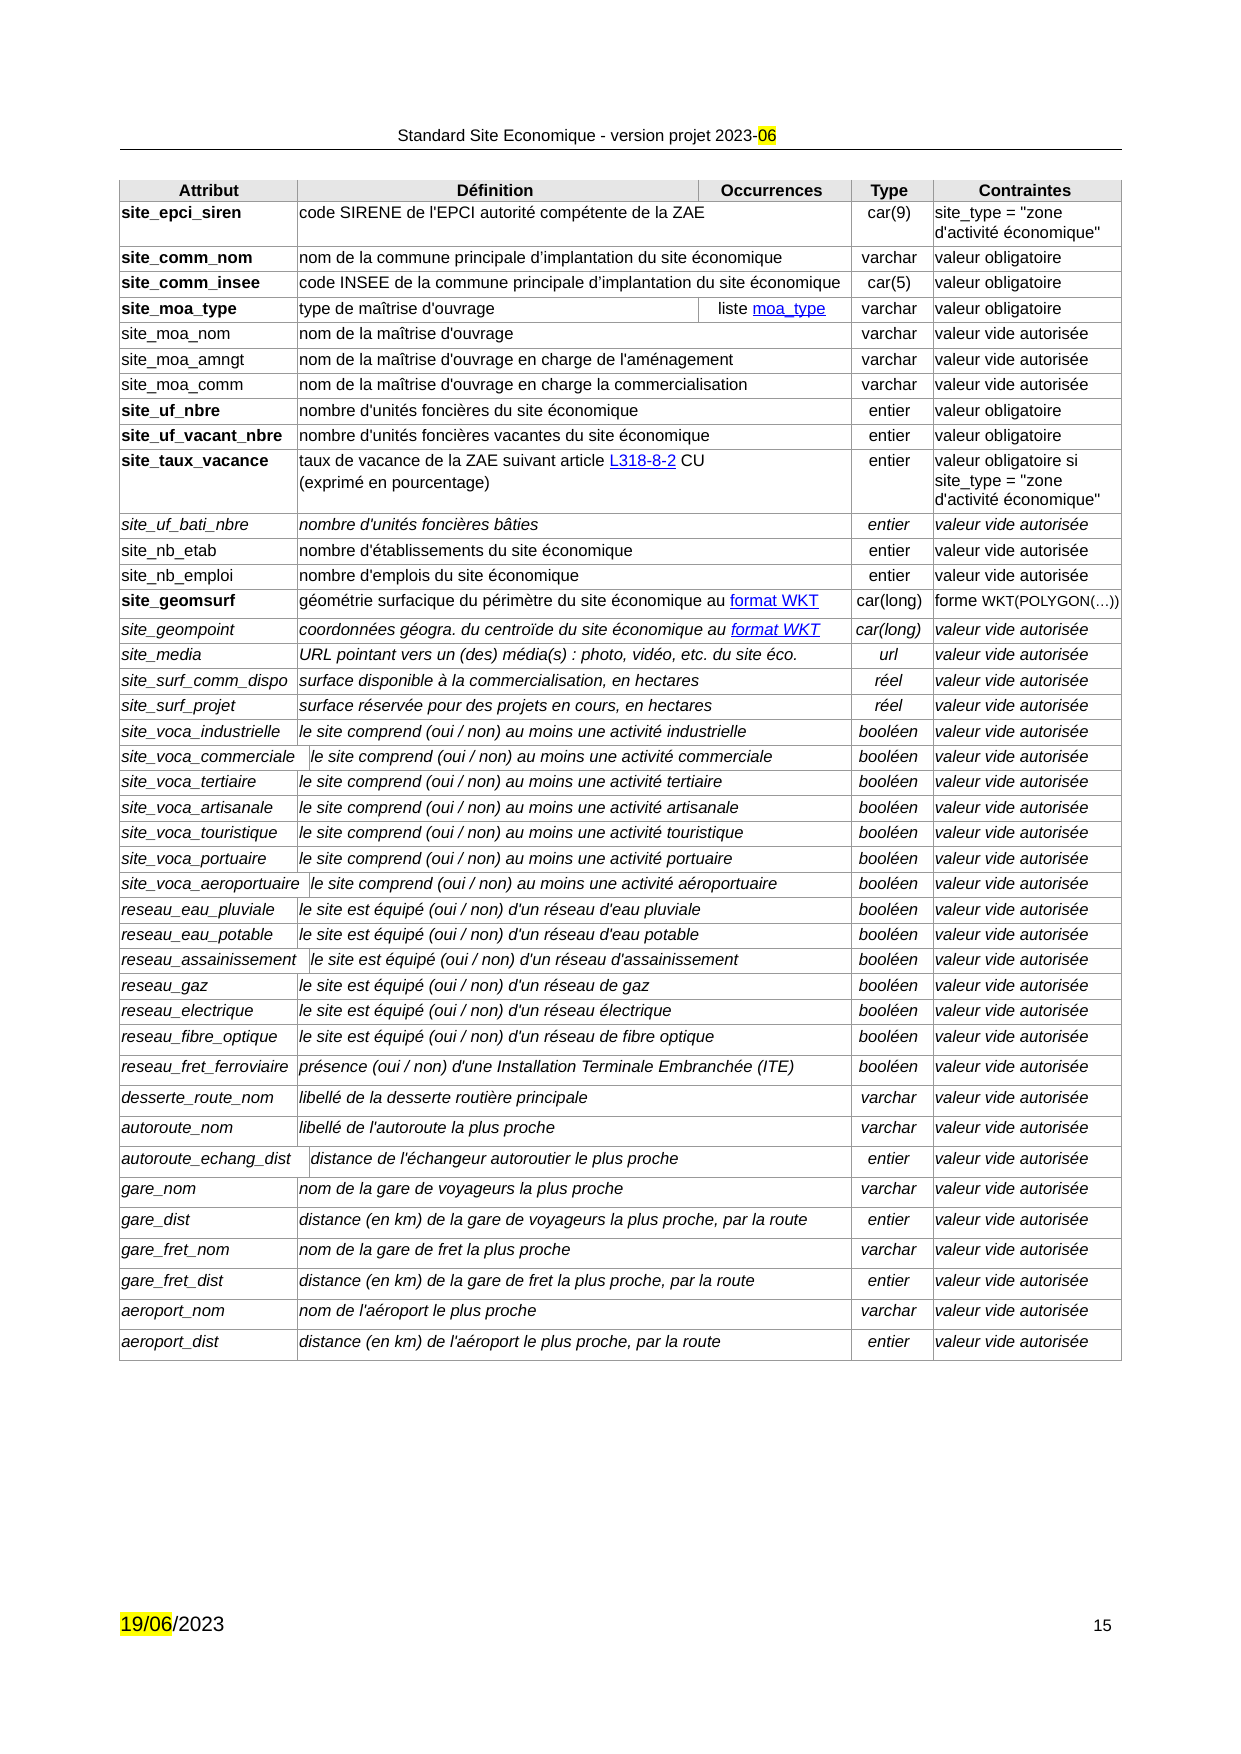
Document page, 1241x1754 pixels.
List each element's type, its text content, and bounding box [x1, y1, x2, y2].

table_cell site_comm_nom [120, 247, 297, 271]
table_cell nombre d'unités foncières du site économique [298, 399, 851, 424]
table_cell liste moa_type [699, 298, 851, 322]
table_cell distance (en km) de l'aéroport le plus proche, par la route [298, 1330, 851, 1360]
table_cell varchar [852, 349, 933, 373]
table_cell le site comprend (oui / non) au moins une activité industrielle [298, 720, 851, 744]
table_cell booléen [852, 720, 933, 744]
table_cell valeur obligatoire [934, 298, 1121, 322]
table_header Contraintes [934, 180, 1121, 201]
table_cell site_taux_vacance [120, 450, 297, 513]
table_cell entier [852, 399, 933, 424]
table_cell valeur vide autorisée [934, 1025, 1121, 1055]
table_cell entier [852, 1208, 933, 1238]
table_cell forme WKT(POLYGON(…)) [934, 590, 1121, 617]
table_cell reseau_gaz [120, 974, 297, 999]
table_cell entier [852, 514, 933, 538]
table_cell varchar [852, 1178, 933, 1207]
table_cell site_uf_nbre [120, 399, 297, 424]
table_cell valeur vide autorisée [934, 746, 1121, 770]
table_cell booléen [852, 847, 933, 872]
table_cell site_epci_siren [120, 202, 297, 246]
table_cell car(long) [852, 619, 933, 643]
table_cell site_moa_comm [120, 374, 297, 398]
table_cell le site est équipé (oui / non) d'un réseau électrique [298, 1000, 851, 1024]
table_cell desserte_route_nom [120, 1086, 297, 1116]
table_cell varchar [852, 1086, 933, 1116]
table_cell autoroute_nom [120, 1117, 297, 1146]
table_cell valeur vide autorisée [934, 1056, 1121, 1085]
table_cell libellé de l'autoroute la plus proche [298, 1117, 851, 1146]
table_cell car(long) [852, 590, 933, 617]
table_cell valeur vide autorisée [934, 796, 1121, 821]
table_cell booléen [852, 1025, 933, 1055]
table_cell valeur vide autorisée [934, 374, 1121, 398]
table_cell présence (oui / non) d'une Installation Terminale Embranchée (ITE) [298, 1056, 851, 1085]
table_cell valeur vide autorisée [934, 771, 1121, 795]
table_cell booléen [852, 1056, 933, 1085]
table_cell le site est équipé (oui / non) d'un réseau de fibre optique [298, 1025, 851, 1055]
table_cell site_voca_tertiaire [120, 771, 297, 795]
table_cell le site comprend (oui / non) au moins une activité aéroportuaire [310, 873, 851, 897]
table_cell site_voca_portuaire [120, 847, 297, 872]
table_cell varchar [852, 1117, 933, 1146]
table_cell gare_fret_nom [120, 1239, 297, 1268]
table_cell valeur vide autorisée [934, 1147, 1121, 1177]
table_cell site_surf_projet [120, 695, 297, 719]
table_cell site_comm_insee [120, 272, 297, 297]
table_cell valeur vide autorisée [934, 974, 1121, 999]
table_cell valeur obligatoire [934, 247, 1121, 271]
table_cell valeur vide autorisée [934, 323, 1121, 347]
table_cell site_moa_nom [120, 323, 297, 347]
table_cell valeur vide autorisée [934, 1086, 1121, 1116]
table_cell valeur vide autorisée [934, 1269, 1121, 1299]
table_cell nombre d'unités foncières vacantes du site économique [298, 425, 851, 449]
table_cell booléen [852, 1000, 933, 1024]
table_cell gare_fret_dist [120, 1269, 297, 1299]
table_cell valeur vide autorisée [934, 822, 1121, 846]
table_cell le site comprend (oui / non) au moins une activité artisanale [298, 796, 851, 821]
table_cell site_type = "zone d'activité économique" [934, 202, 1121, 246]
table_cell reseau_fibre_optique [120, 1025, 297, 1055]
table_cell code INSEE de la commune principale d’implantation du site économique [298, 272, 851, 297]
table_cell valeur vide autorisée [934, 349, 1121, 373]
table_header Définition [298, 180, 698, 201]
table_cell reseau_electrique [120, 1000, 297, 1024]
table_cell site_media [120, 644, 297, 668]
table_cell réel [852, 695, 933, 719]
table_cell site_surf_comm_dispo [120, 669, 297, 694]
table_cell code SIRENE de l'EPCI autorité compétente de la ZAE [298, 202, 851, 246]
table_cell valeur vide autorisée [934, 847, 1121, 872]
table_cell valeur vide autorisée [934, 1178, 1121, 1207]
table_cell nombre d'emplois du site économique [298, 565, 851, 589]
table_cell nombre d'unités foncières bâties [298, 514, 851, 538]
table_cell valeur vide autorisée [934, 924, 1121, 948]
table_cell valeur vide autorisée [934, 898, 1121, 922]
table_cell url [852, 644, 933, 668]
table_cell valeur vide autorisée [934, 1300, 1121, 1329]
table_cell valeur obligatoire si site_type = "zone d'activité économique" [934, 450, 1121, 513]
table_cell URL pointant vers un (des) média(s) : photo, vidéo, etc. du site éco. [298, 644, 851, 668]
table_cell valeur vide autorisée [934, 1000, 1121, 1024]
table_cell surface réservée pour des projets en cours, en hectares [298, 695, 851, 719]
table_cell valeur vide autorisée [934, 695, 1121, 719]
table_header Occurrences [699, 180, 851, 201]
table_cell site_nb_emploi [120, 565, 297, 589]
table_cell aeroport_dist [120, 1330, 297, 1360]
table_cell site_moa_type [120, 298, 297, 322]
table_cell nom de la maîtrise d'ouvrage en charge la commercialisation [298, 374, 851, 398]
table_cell le site est équipé (oui / non) d'un réseau d'eau potable [298, 924, 851, 948]
table_cell nom de la commune principale d’implantation du site économique [298, 247, 851, 271]
table_cell le site comprend (oui / non) au moins une activité touristique [298, 822, 851, 846]
table_cell gare_dist [120, 1208, 297, 1238]
table_cell valeur vide autorisée [934, 514, 1121, 538]
table_cell valeur vide autorisée [934, 619, 1121, 643]
table_cell entier [852, 565, 933, 589]
table_cell entier [852, 1269, 933, 1299]
table_cell booléen [852, 949, 933, 973]
table_cell entier [852, 1147, 933, 1177]
table_cell entier [852, 450, 933, 513]
table_cell distance de l'échangeur autoroutier le plus proche [310, 1147, 851, 1177]
table_cell site_nb_etab [120, 539, 297, 564]
table_cell nombre d'établissements du site économique [298, 539, 851, 564]
table_cell taux de vacance de la ZAE suivant article L318-8-2 CU (exprimé en pourcentage) [298, 450, 851, 513]
table_cell aeroport_nom [120, 1300, 297, 1329]
table_cell géométrie surfacique du périmètre du site économique au format WKT [298, 590, 851, 617]
table_cell valeur vide autorisée [934, 539, 1121, 564]
table_cell booléen [852, 924, 933, 948]
table_cell site_moa_amngt [120, 349, 297, 373]
table_cell nom de la maîtrise d'ouvrage en charge de l'aménagement [298, 349, 851, 373]
table_cell entier [852, 539, 933, 564]
table_cell car(9) [852, 202, 933, 246]
table_cell valeur vide autorisée [934, 949, 1121, 973]
table_cell varchar [852, 247, 933, 271]
table_cell valeur obligatoire [934, 272, 1121, 297]
table_cell valeur vide autorisée [934, 873, 1121, 897]
table_cell type de maîtrise d'ouvrage [298, 298, 698, 322]
table_cell distance (en km) de la gare de voyageurs la plus proche, par la route [298, 1208, 851, 1238]
table_cell valeur vide autorisée [934, 644, 1121, 668]
table_cell nom de la gare de voyageurs la plus proche [298, 1178, 851, 1207]
table_cell nom de l'aéroport le plus proche [298, 1300, 851, 1329]
table_cell site_voca_commerciale [120, 746, 309, 770]
table_cell le site comprend (oui / non) au moins une activité portuaire [298, 847, 851, 872]
table_cell le site est équipé (oui / non) d'un réseau d'eau pluviale [298, 898, 851, 922]
table_cell site_geompoint [120, 619, 297, 643]
table_cell site_voca_touristique [120, 822, 297, 846]
table_cell valeur obligatoire [934, 425, 1121, 449]
table_cell booléen [852, 771, 933, 795]
table_cell varchar [852, 298, 933, 322]
table_cell varchar [852, 1300, 933, 1329]
table_cell site_uf_vacant_nbre [120, 425, 297, 449]
table_cell valeur vide autorisée [934, 1208, 1121, 1238]
table_cell le site est équipé (oui / non) d'un réseau d'assainissement [310, 949, 851, 973]
table_cell reseau_eau_pluviale [120, 898, 297, 922]
table_cell coordonnées géogra. du centroïde du site économique au format WKT [298, 619, 851, 643]
table_cell nom de la gare de fret la plus proche [298, 1239, 851, 1268]
table_cell autoroute_echang_dist [120, 1147, 309, 1177]
table_cell valeur vide autorisée [934, 720, 1121, 744]
table_cell varchar [852, 374, 933, 398]
table_cell reseau_assainissement [120, 949, 309, 973]
table_cell valeur vide autorisée [934, 669, 1121, 694]
table_cell reseau_eau_potable [120, 924, 297, 948]
table_cell site_uf_bati_nbre [120, 514, 297, 538]
table_cell booléen [852, 974, 933, 999]
table_cell car(5) [852, 272, 933, 297]
table_cell nom de la maîtrise d'ouvrage [298, 323, 851, 347]
table_cell reseau_fret_ferroviaire [120, 1056, 297, 1085]
table_cell booléen [852, 746, 933, 770]
table_cell site_voca_aeroportuaire [120, 873, 309, 897]
table_cell gare_nom [120, 1178, 297, 1207]
table_cell valeur obligatoire [934, 399, 1121, 424]
table_cell site_voca_industrielle [120, 720, 297, 744]
table_cell valeur vide autorisée [934, 1239, 1121, 1268]
table_cell booléen [852, 822, 933, 846]
table_cell distance (en km) de la gare de fret la plus proche, par la route [298, 1269, 851, 1299]
table_cell varchar [852, 323, 933, 347]
table_header Type [852, 180, 933, 201]
table_cell site_geomsurf [120, 590, 297, 617]
table_cell surface disponible à la commercialisation, en hectares [298, 669, 851, 694]
table_cell réel [852, 669, 933, 694]
table_header Attribut [120, 180, 297, 201]
table_cell booléen [852, 873, 933, 897]
table_cell booléen [852, 796, 933, 821]
table_cell entier [852, 425, 933, 449]
table_cell varchar [852, 1239, 933, 1268]
table_cell libellé de la desserte routière principale [298, 1086, 851, 1116]
table_cell le site est équipé (oui / non) d'un réseau de gaz [298, 974, 851, 999]
table_cell site_voca_artisanale [120, 796, 297, 821]
table_cell valeur vide autorisée [934, 1330, 1121, 1360]
table_cell le site comprend (oui / non) au moins une activité tertiaire [298, 771, 851, 795]
table_cell valeur vide autorisée [934, 565, 1121, 589]
table_cell valeur vide autorisée [934, 1117, 1121, 1146]
table_cell le site comprend (oui / non) au moins une activité commerciale [310, 746, 851, 770]
table_cell booléen [852, 898, 933, 922]
table_cell entier [852, 1330, 933, 1360]
